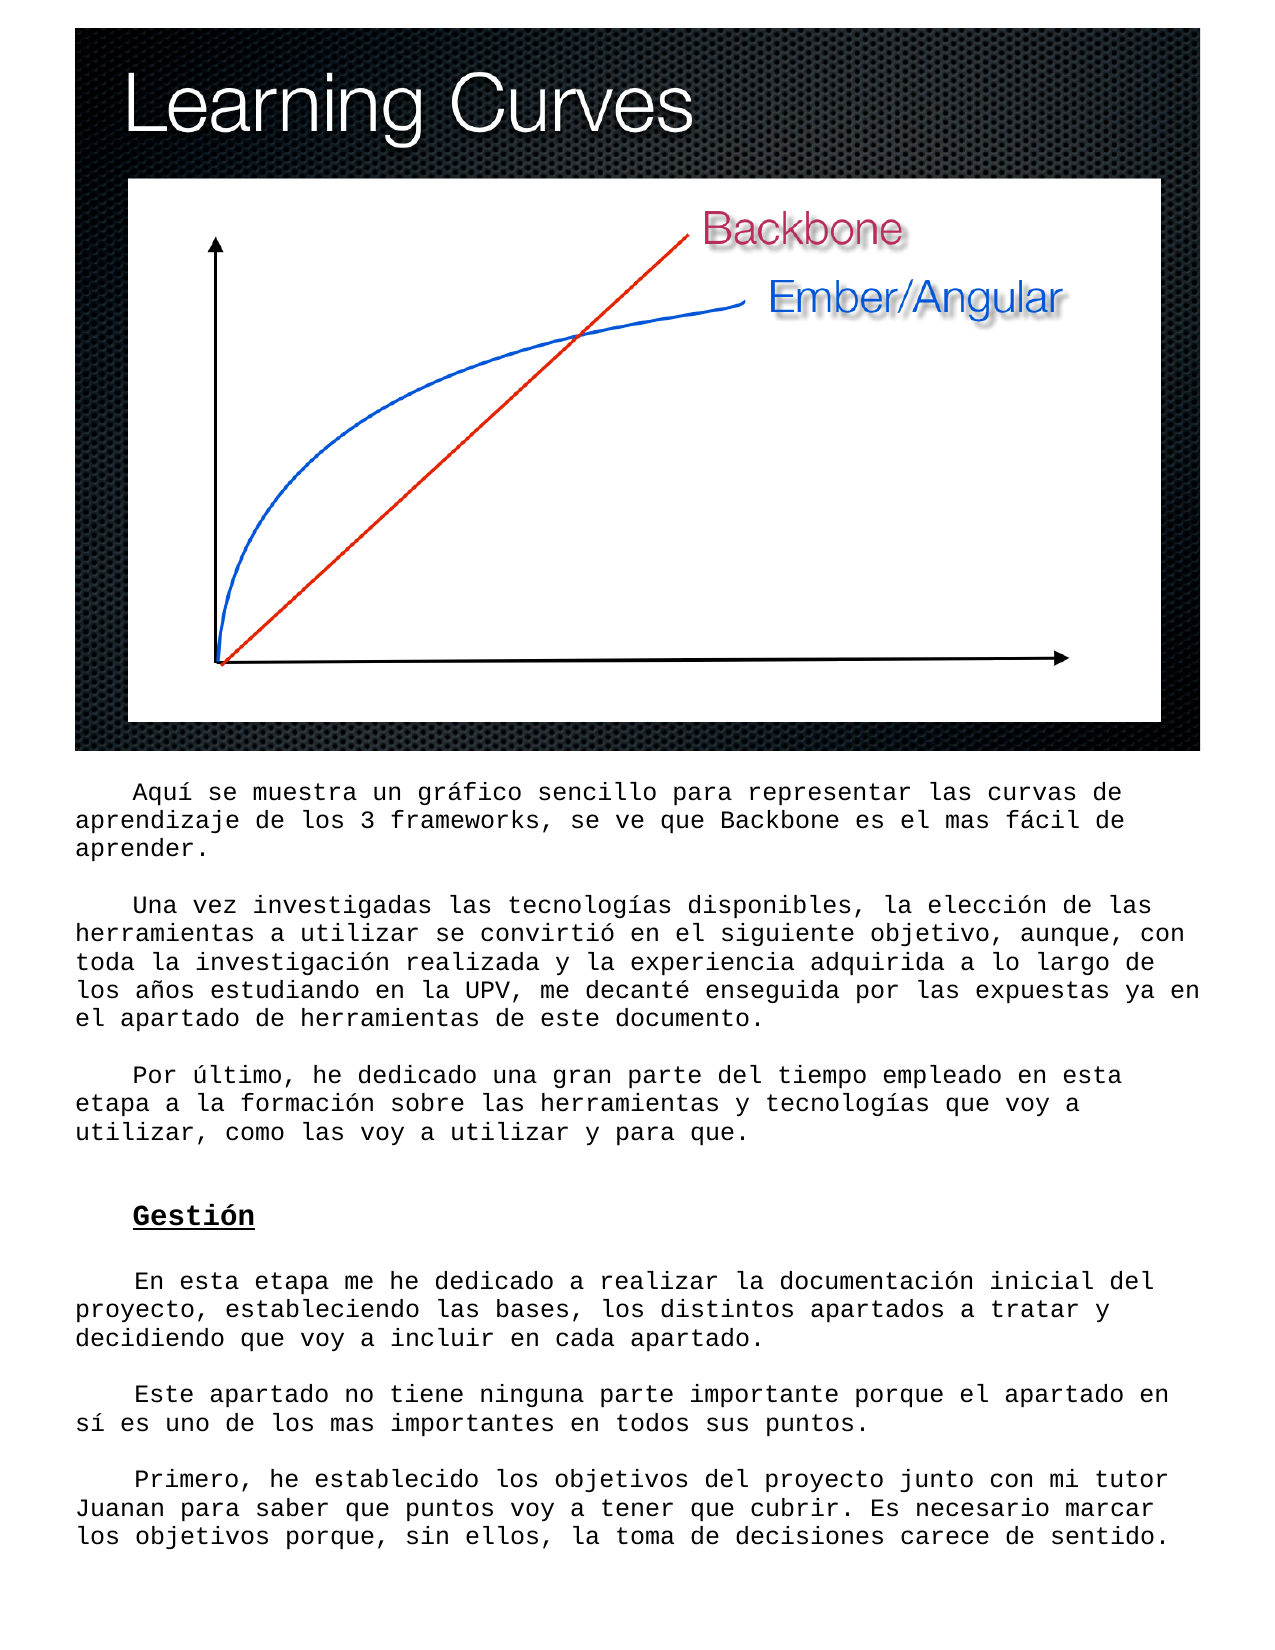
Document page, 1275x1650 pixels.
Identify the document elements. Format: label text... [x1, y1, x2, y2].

text Una vez investigadas las tecnologías disponibles, la elección de las herramientas a utilizar se convirtió en el siguiente objetivo, aunque, con toda la investigación realizada y la experiencia adquirida a lo largo de los años estudiando en la UPV, me decanté enseguida por las expuestas ya en el apartado de herramientas de este documento. [75, 893, 1200, 1034]
text Este apartado no tiene ninguna parte importante porque el apartado en sí es uno de los mas importantes en todos sus puntos. [75, 1382, 1200, 1438]
text Primero, he establecido los objetivos del proyecto junto con mi tutor Juanan para saber que puntos voy a tener que cubrir. Es necesario marcar los objetivos porque, sin ellos, la toma de decisiones carece de sentido. [75, 1467, 1200, 1552]
picture [75, 28, 1200, 751]
text En esta etapa me he dedicado a realizar la documentación inicial del proyecto, estableciendo las bases, los distintos apartados a tratar y decidiendo que voy a incluir en cada apartado. [75, 1268, 1200, 1353]
text Por último, he dedicado una gran parte del tiempo empleado en esta etapa a la formación sobre las herramientas y tecnologías que voy a utilizar, como las voy a utilizar y para que. [75, 1063, 1200, 1148]
text Aquí se muestra un gráfico sencillo para representar las curvas de aprendizaje de los 3 frameworks, se ve que Backbone es el mas fácil de aprender. [75, 779, 1200, 864]
subtitle Gestión [75, 1201, 1200, 1234]
